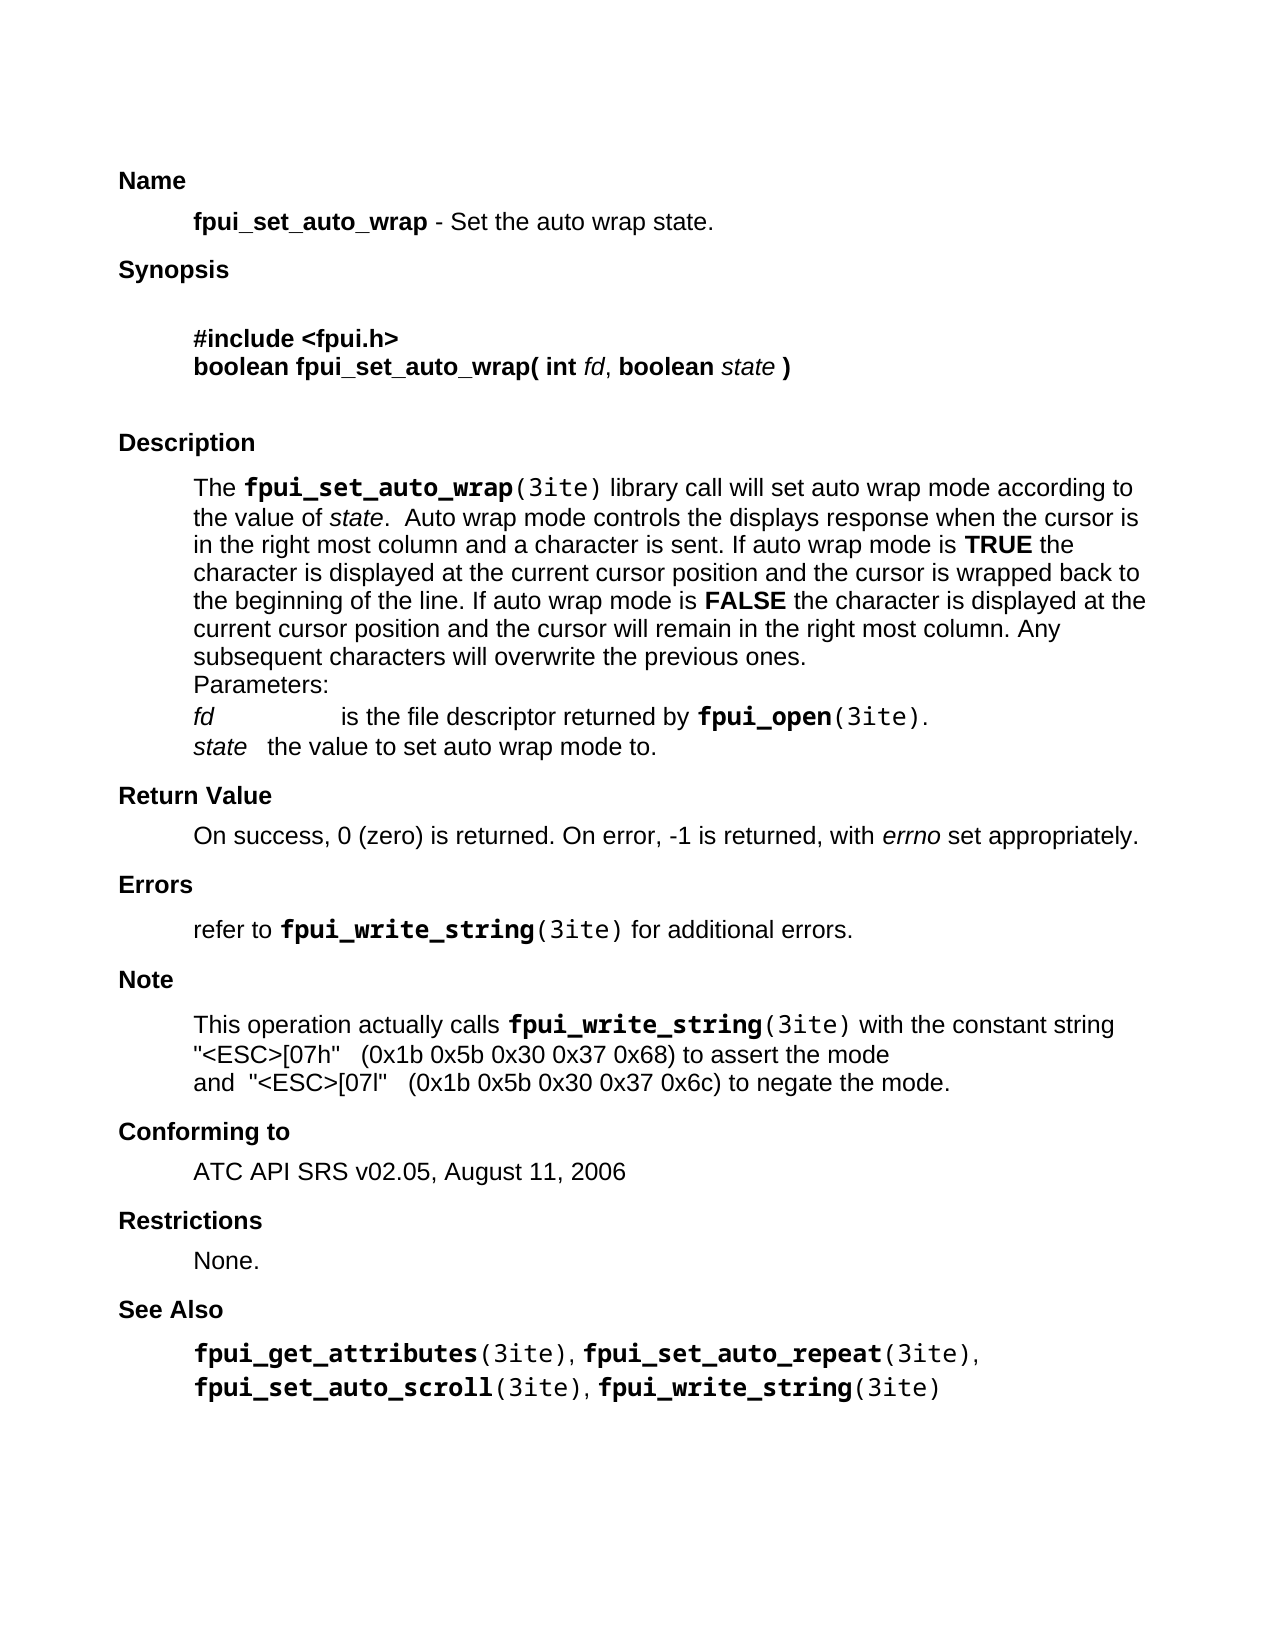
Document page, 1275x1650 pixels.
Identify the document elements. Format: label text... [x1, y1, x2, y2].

text ATC API SRS v02.05, August 11, 2006 [193, 1158, 1157, 1186]
text Return Value [118, 782, 1157, 809]
text Restrictions [118, 1206, 1157, 1234]
text fpui_get_attributes(3ite), fpui_set_auto_repeat(3ite), fpui_set_auto_scroll(3ite), fpui_write_string(3ite) [193, 1336, 1157, 1404]
text See Also [118, 1296, 1157, 1323]
text This operation actually calls fpui_write_string(3ite) with the constant string "<ESC>[07h" (0x1b 0x5b 0x30 0x37 0x68) to assert the mode and "<ESC>[07l" (0x1b 0x5b 0x30 0x37 0x6c) to negate the mode. [193, 1007, 1157, 1096]
text Errors [118, 871, 1157, 899]
text Conforming to [118, 1117, 1157, 1145]
text On success, 0 (zero) is returned. On error, -1 is returned, with errno set appropriately. [193, 822, 1157, 850]
text Note [118, 966, 1157, 994]
text #include <fpui.h> boolean fpui_set_auto_wrap( int fd, boolean state ) [193, 296, 1157, 408]
text Description [118, 429, 1157, 457]
text The fpui_set_auto_wrap(3ite) library call will set auto wrap mode according to the value of state. Auto wrap mode controls the displays response when the cursor is in the right most column and a character is sent. If auto wrap mode is TRUE the character is displayed at the current cursor position and the cursor is wrapped back to the beginning of the line. If auto wrap mode is FALSE the character is displayed at the current cursor position and the cursor will remain in the right most column. Any subsequent characters will overwrite the previous ones. Parameters: fd is the file descriptor returned by fpui_open(3ite). state the value to set auto wrap mode to. [193, 469, 1157, 761]
text None. [193, 1247, 1157, 1275]
text refer to fpui_write_string(3ite) for additional errors. [193, 911, 1157, 945]
text Name [118, 167, 1157, 195]
text fpui_set_auto_wrap - Set the auto wrap state. [193, 207, 1157, 235]
text Synopsis [118, 256, 1157, 284]
